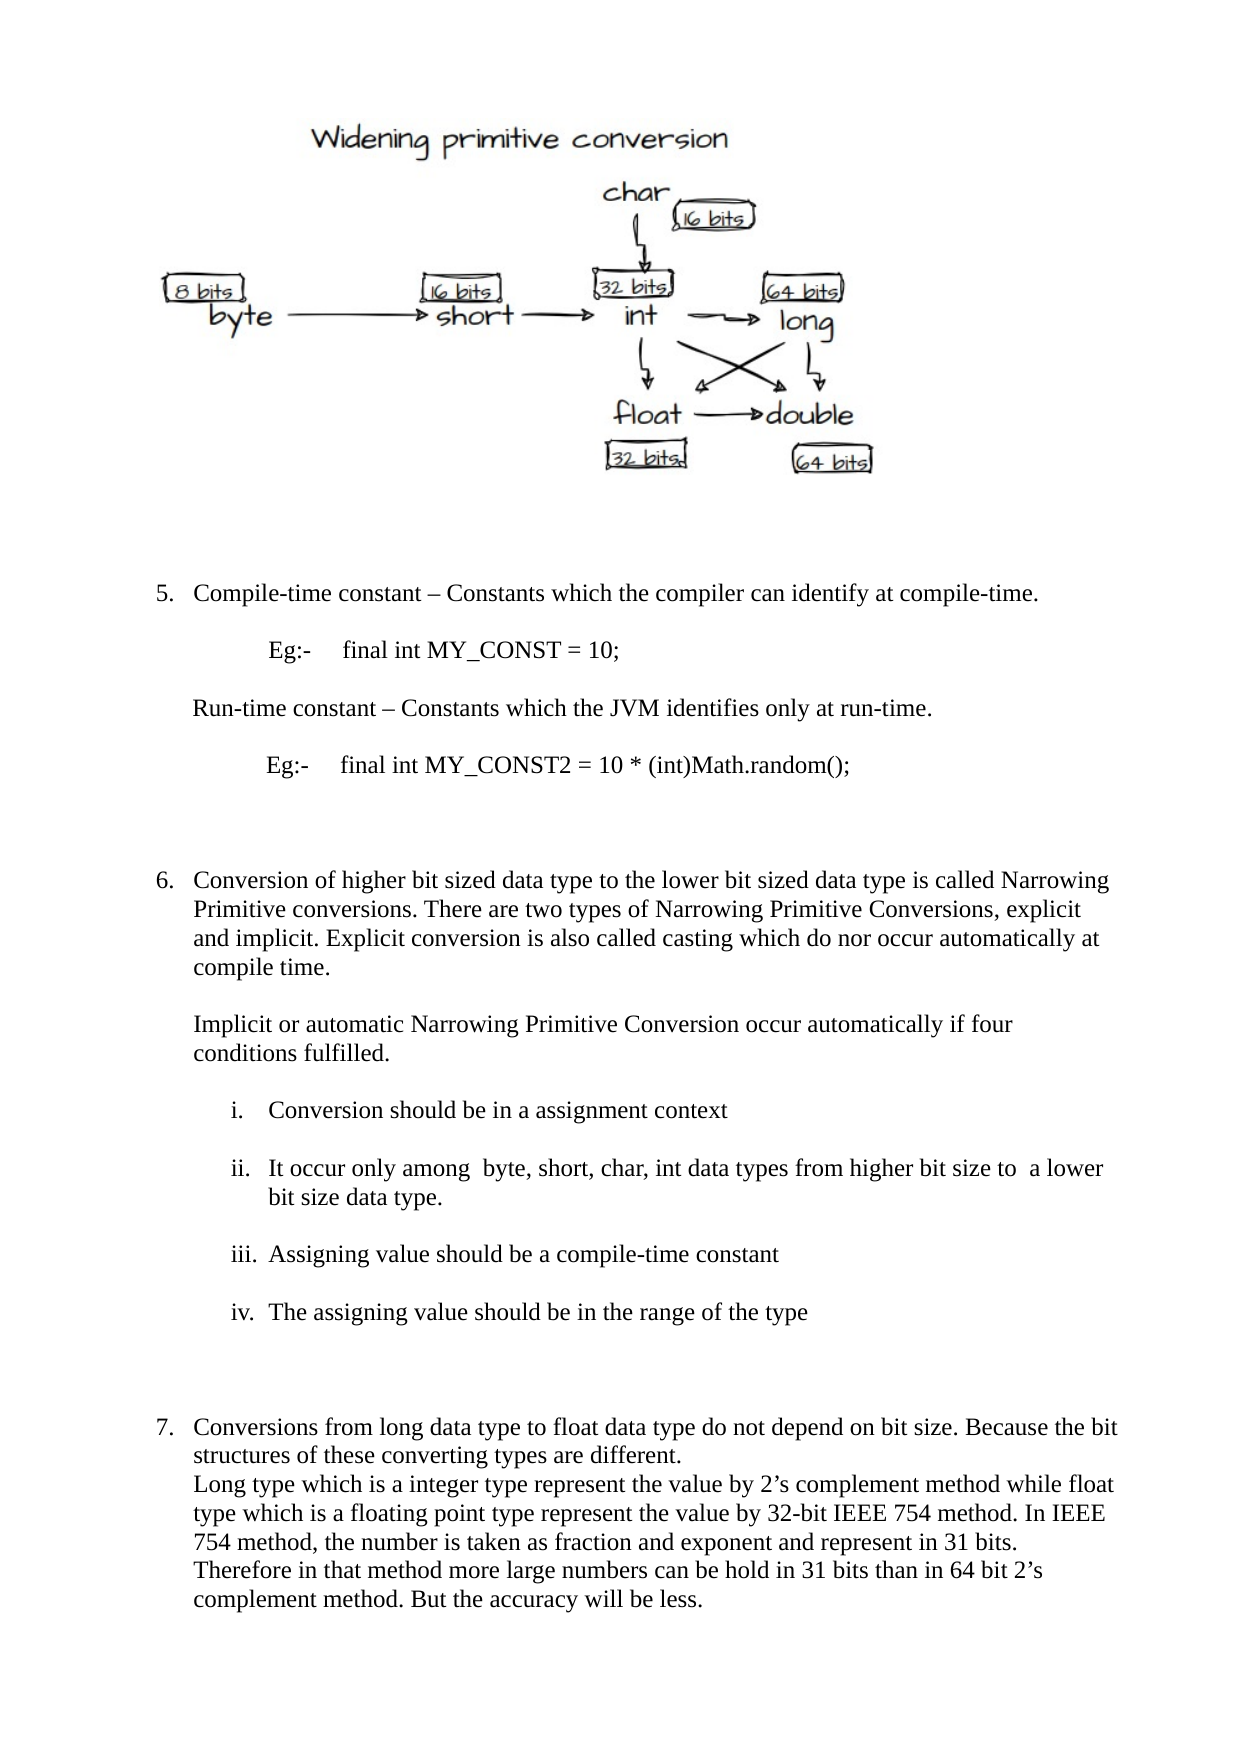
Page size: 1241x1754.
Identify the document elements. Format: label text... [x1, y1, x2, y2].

text Eg:- final int MY_CONST2 = 10 * (int)Math.random(); [118, 751, 1122, 779]
list Conversion of higher bit sized data type to the lower bit sized data type is called Narrowing Primitive conversions. There are two types of Narrowing Primitive Conversions, explicit and implicit. Explicit conversion is also called casting which do nor occur automatically at compile time. [156, 866, 1122, 981]
picture [158, 118, 885, 476]
list Eg:- final int MY_CONST = 10; [231, 636, 1122, 664]
list Conversions from long data type to float data type do not depend on bit size. Because the bit structures of these converting types are different. [156, 1412, 1122, 1469]
list Assigning value should be a compile-time constant [231, 1239, 1122, 1268]
list The assigning value should be in the range of the type [231, 1297, 1122, 1326]
text Run-time constant – Constants which the JVM identifies only at run-time. [118, 693, 1122, 722]
list Conversion should be in a assignment context [231, 1096, 1122, 1124]
list Long type which is a integer type represent the value by 2’s complement method while float type which is a floating point type represent the value by 32-bit IEEE 754 method. In IEEE 754 method, the number is taken as fraction and exponent and represent in 31 bits. Therefore in that method more large numbers can be hold in 31 bits than in 64 bit 2’s complement method. But the accuracy will be less. [156, 1469, 1122, 1613]
list It occur only among byte, short, char, int data types from higher bit size to a lower bit size data type. [231, 1153, 1122, 1211]
list Compile-time constant – Constants which the compiler can identify at compile-time. [156, 578, 1122, 607]
list Implicit or automatic Narrowing Primitive Conversion occur automatically if four conditions fulfilled. [156, 1009, 1122, 1067]
